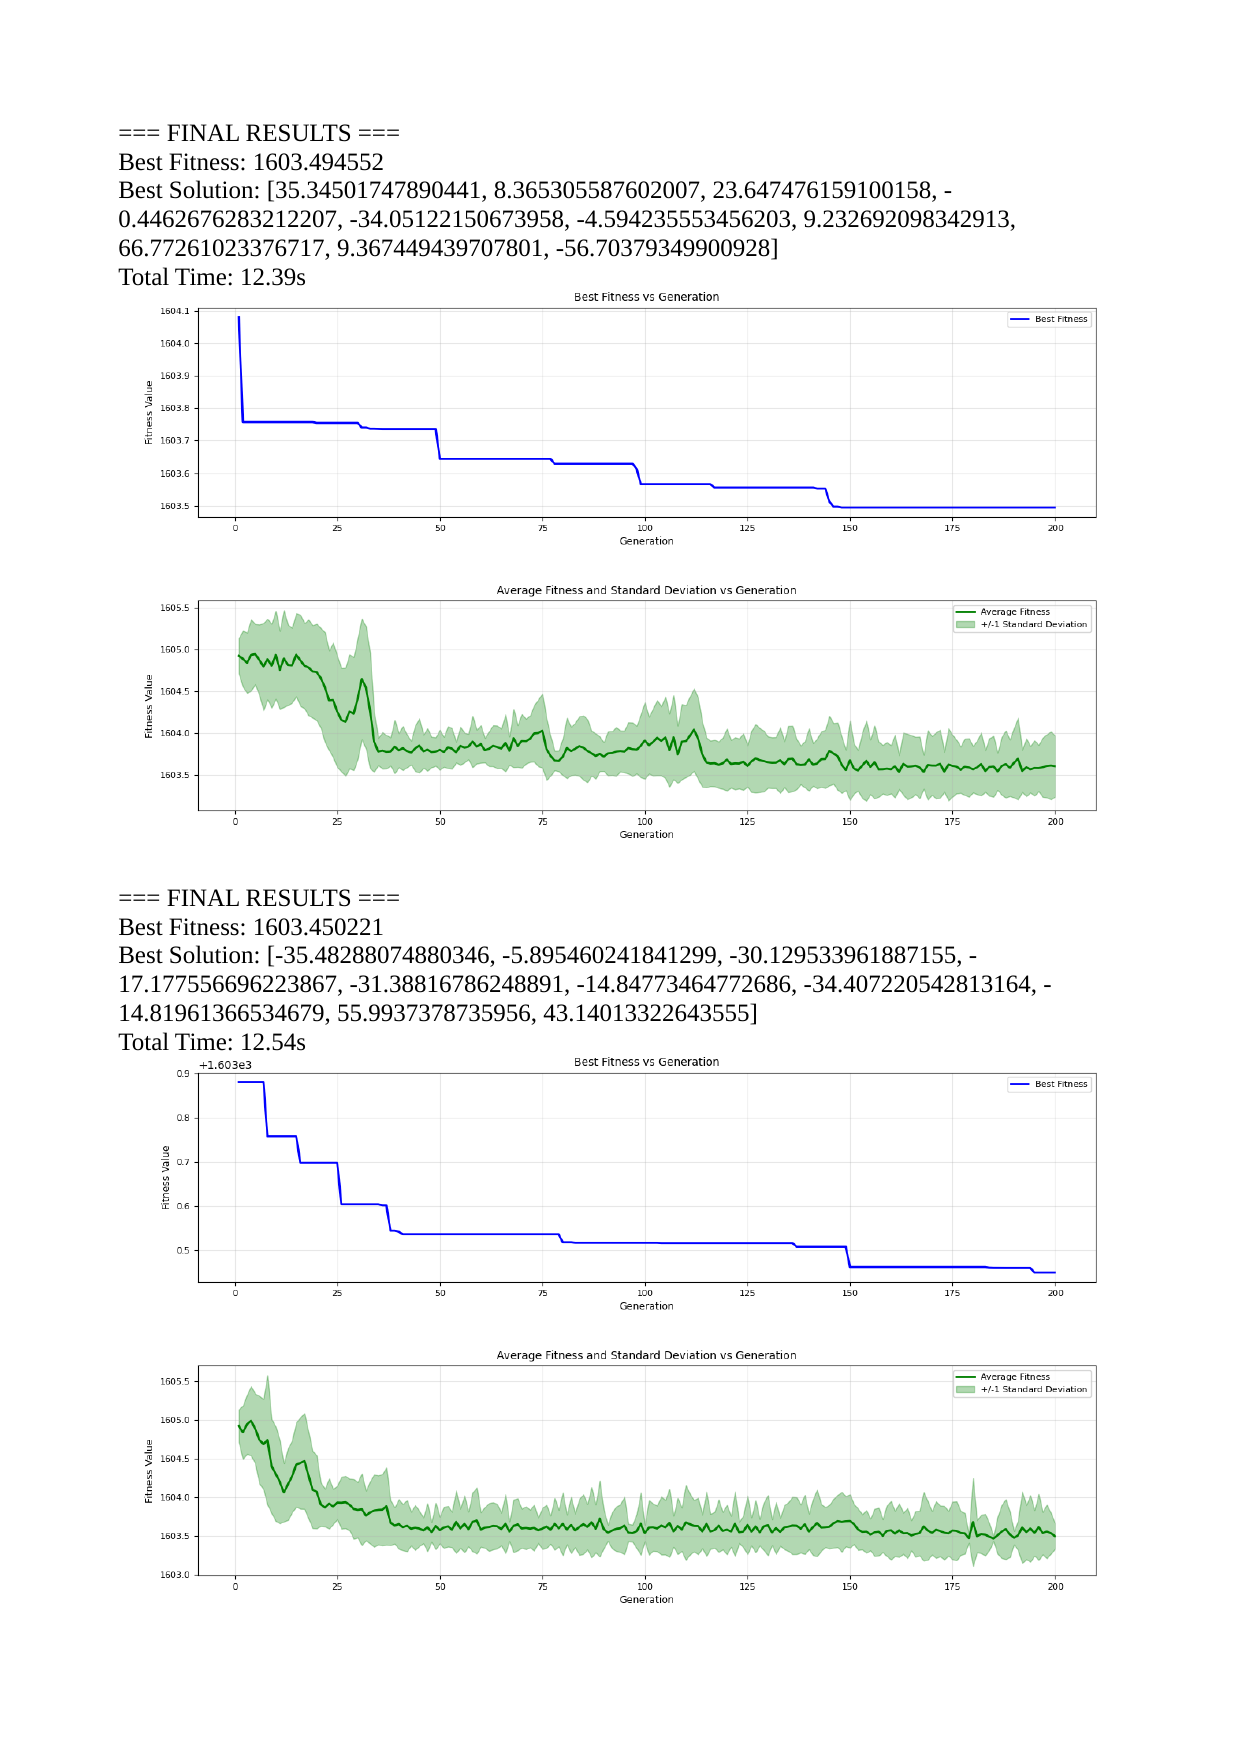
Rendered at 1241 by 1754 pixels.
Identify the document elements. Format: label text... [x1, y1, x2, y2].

text Best Fitness: 1603.450221 [118, 912, 1122, 941]
text === FINAL RESULTS === [118, 118, 1122, 147]
text === FINAL RESULTS === [118, 883, 1122, 912]
text Best Solution: [-35.48288074880346, -5.895460241841299, -30.129533961887155, -17.177556696223867, -31.38816786248891, -14.84773464772686, -34.407220542813164, -14.81961366534679, 55.9937378735956, 43.14013322643555] [118, 941, 1122, 1027]
picture [118, 1055, 1123, 1620]
text Best Solution: [35.34501747890441, 8.365305587602007, 23.647476159100158, -0.4462676283212207, -34.05122150673958, -4.594235553456203, 9.232692098342913, 66.77261023376717, 9.367449439707801, -56.70379349900928] [118, 176, 1122, 262]
text Total Time: 12.39s [118, 262, 1122, 290]
text Best Fitness: 1603.494552 [118, 147, 1122, 176]
picture [118, 290, 1123, 855]
text Total Time: 12.54s [118, 1027, 1122, 1055]
